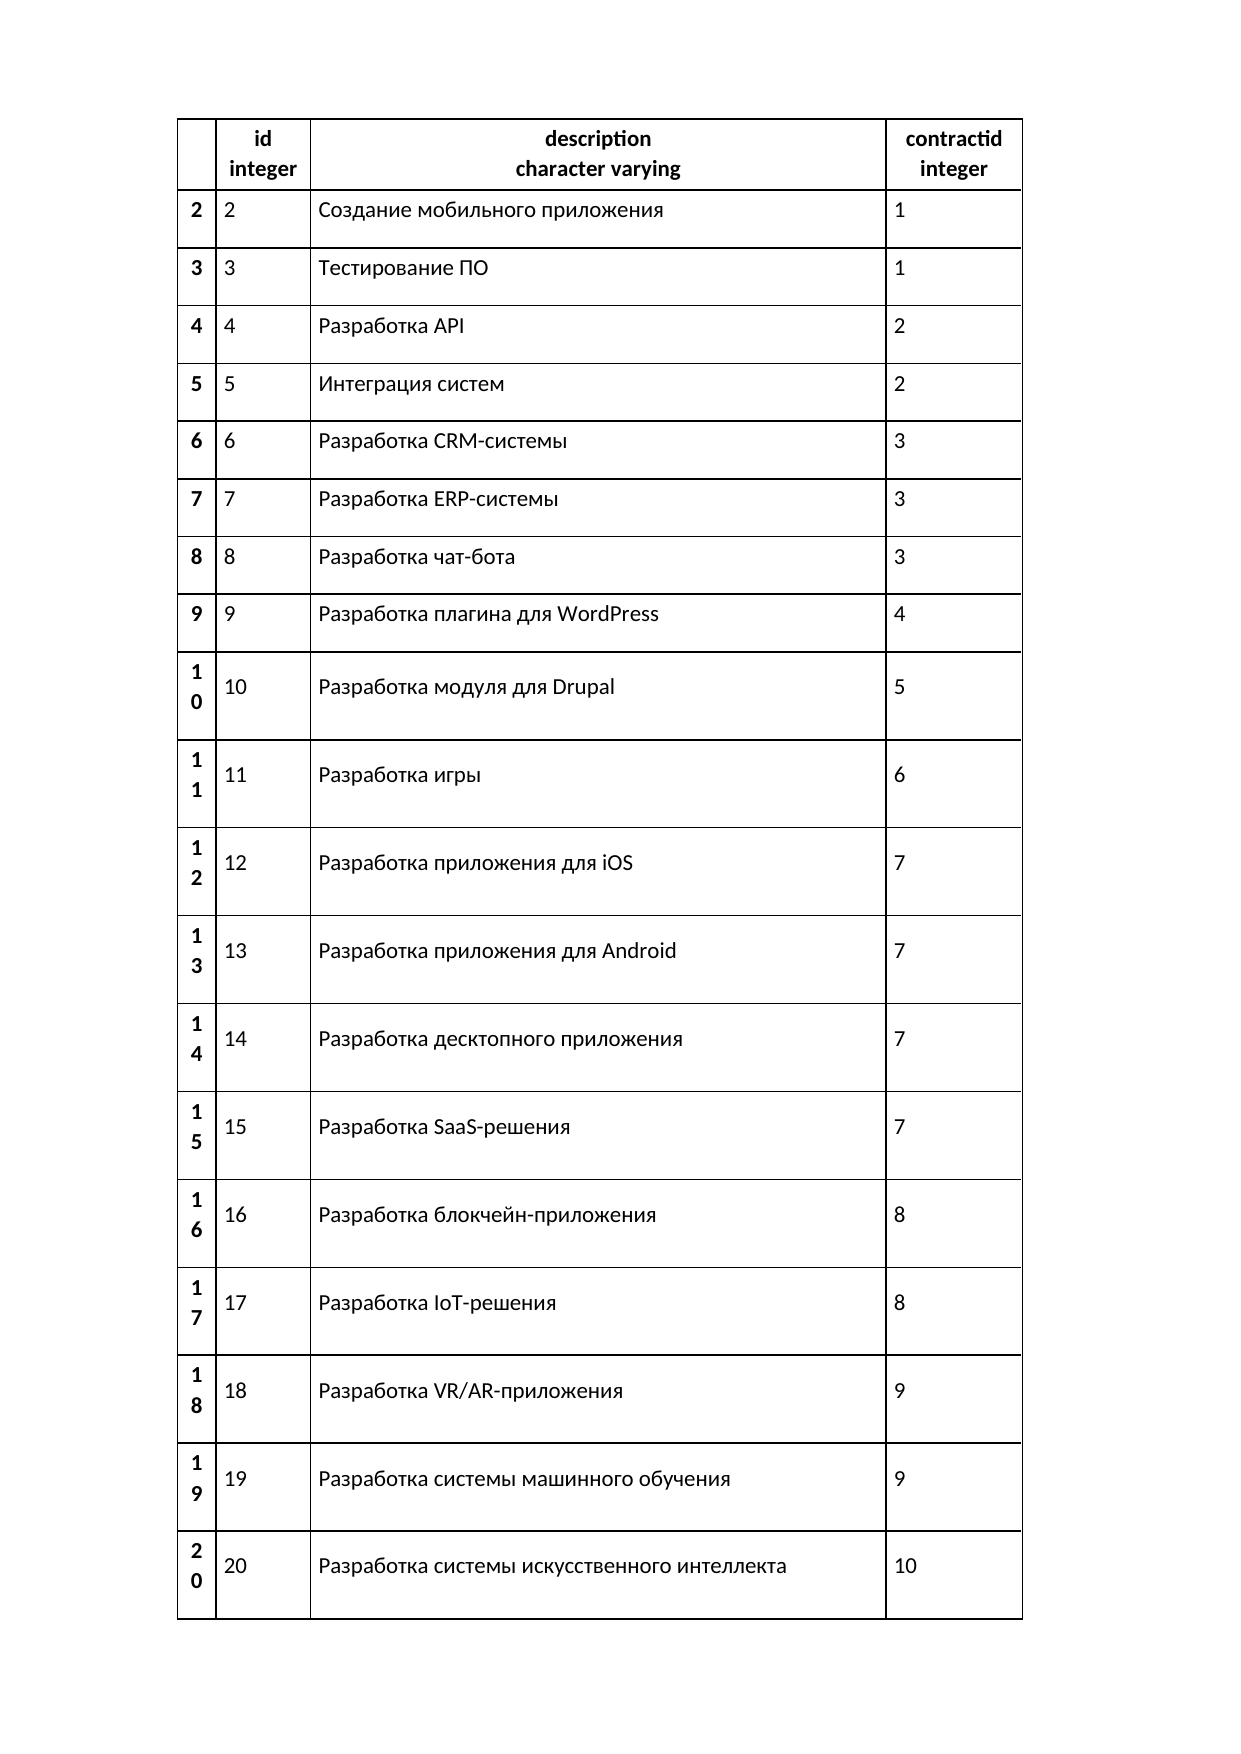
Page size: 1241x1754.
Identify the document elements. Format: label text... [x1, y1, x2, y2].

table_cell 5 [178, 364, 215, 420]
table_cell 7 [887, 915, 1022, 1003]
table_cell Тестирование ПО [311, 249, 885, 305]
table_cell 7 [178, 480, 215, 536]
table_cell 15 [178, 1092, 215, 1178]
table_cell 18 [217, 1356, 310, 1442]
table_cell 6 [217, 422, 310, 478]
table_cell Разработка игры [311, 741, 885, 827]
table_cell 8 [887, 1179, 1022, 1266]
table_cell 4 [178, 306, 215, 362]
table_cell 1 [887, 189, 1022, 247]
table_cell 8 [217, 537, 310, 593]
table_cell 3 [217, 249, 310, 305]
table_cell Разработка IoT-решения [311, 1268, 885, 1354]
table_cell 7 [887, 827, 1022, 915]
table_cell 9 [217, 595, 310, 651]
table_cell 6 [887, 739, 1022, 827]
table_cell Разработка чат-бота [311, 537, 885, 593]
table_cell 1 [887, 247, 1022, 305]
table_cell 9 [887, 1442, 1022, 1530]
table_cell Разработка SaaS-решения [311, 1092, 885, 1178]
table_cell 4 [217, 306, 310, 362]
table_cell 3 [178, 249, 215, 305]
table_cell 14 [178, 1004, 215, 1091]
table_cell Интеграция систем [311, 364, 885, 420]
table_cell Разработка CRM-системы [311, 422, 885, 478]
table_header id integer [217, 120, 310, 189]
table_cell Разработка ERP-системы [311, 480, 885, 536]
table_cell 8 [887, 1266, 1022, 1354]
table_cell 2 [178, 191, 215, 247]
table_cell Разработка блокчейн-приложения [311, 1180, 885, 1266]
table_cell 17 [178, 1268, 215, 1354]
table_cell 11 [217, 741, 310, 827]
table_cell Разработка приложения для Android [311, 916, 885, 1003]
table_cell 20 [217, 1532, 310, 1618]
table_cell 3 [887, 478, 1022, 536]
table_cell 7 [217, 480, 310, 536]
table_cell 2 [887, 363, 1022, 420]
table_cell 15 [217, 1092, 310, 1178]
table_cell 14 [217, 1004, 310, 1091]
table_cell 3 [887, 420, 1022, 478]
table_cell 19 [217, 1444, 310, 1530]
table_cell 9 [178, 595, 215, 651]
table_cell 9 [887, 1354, 1022, 1442]
table_header contractid integer [887, 120, 1022, 189]
table_header [178, 120, 215, 189]
table_cell Разработка модуля для Drupal [311, 653, 885, 739]
table_cell 12 [217, 828, 310, 915]
table_cell 13 [217, 916, 310, 1003]
table_cell 11 [178, 741, 215, 827]
table_cell 7 [887, 1091, 1022, 1178]
table_cell 7 [887, 1003, 1022, 1091]
table_cell 20 [178, 1532, 215, 1618]
table_cell 2 [217, 191, 310, 247]
table_cell 17 [217, 1268, 310, 1354]
table_cell 5 [217, 364, 310, 420]
table_header description character varying [311, 120, 885, 189]
table_cell Разработка приложения для iOS [311, 828, 885, 915]
table_cell 16 [217, 1180, 310, 1266]
table_cell 10 [217, 653, 310, 739]
table_cell Создание мобильного приложения [311, 191, 885, 247]
table_cell Разработка десктопного приложения [311, 1004, 885, 1091]
table_cell Разработка VR/AR-приложения [311, 1356, 885, 1442]
table_cell 3 [887, 536, 1022, 593]
table_cell 12 [178, 828, 215, 915]
table_cell 19 [178, 1444, 215, 1530]
table_cell Разработка системы машинного обучения [311, 1444, 885, 1530]
table_cell 6 [178, 422, 215, 478]
table_cell 5 [887, 651, 1022, 739]
table_cell 2 [887, 305, 1022, 362]
table_cell 4 [887, 593, 1022, 651]
table_cell 16 [178, 1180, 215, 1266]
table_cell Разработка API [311, 306, 885, 362]
table_cell 8 [178, 537, 215, 593]
table_cell Разработка системы искусственного интеллекта [311, 1532, 885, 1618]
table_cell 10 [178, 653, 215, 739]
table_cell 18 [178, 1356, 215, 1442]
table_cell 13 [178, 916, 215, 1003]
table_cell 10 [887, 1530, 1022, 1618]
table_cell Разработка плагина для WordPress [311, 595, 885, 651]
